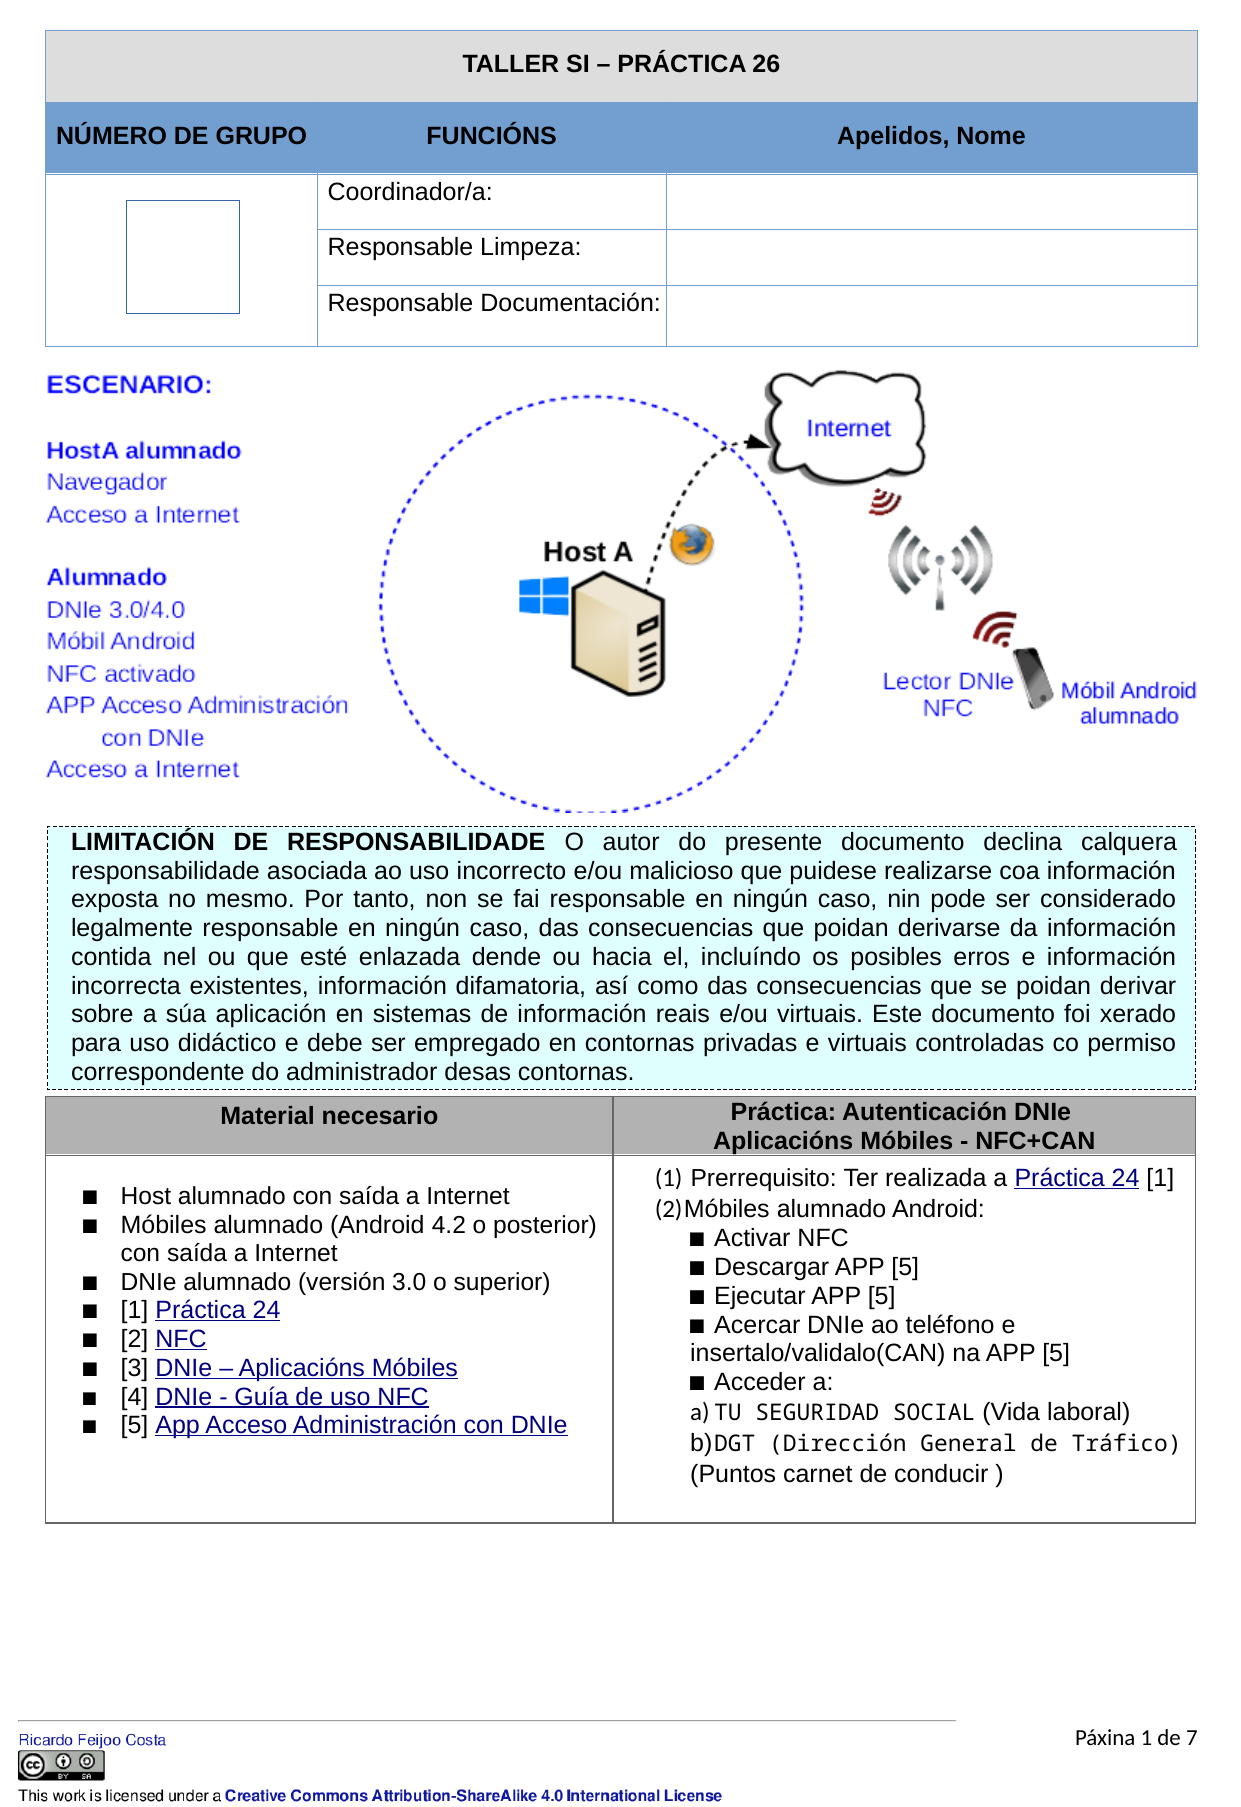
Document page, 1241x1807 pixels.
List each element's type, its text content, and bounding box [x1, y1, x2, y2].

table_cell [667, 230, 1197, 284]
table_cell FUNCIÓNS [318, 103, 666, 173]
table_cell Responsable Limpeza: [318, 230, 666, 284]
table_header Material necesario [46, 1097, 612, 1154]
picture [8, 1715, 957, 1806]
picture [45, 362, 1198, 813]
table_cell Apelidos, Nome [667, 103, 1197, 173]
table_cell NÚMERO DE GRUPO [46, 103, 317, 173]
table_cell Host alumnado con saída a Internet Móbiles alumnado (Android 4.2 o posterior) con saída a Internet DNIe alumnado (versión 3.0 o superior) [1] Práctica 24 [2] NFC [3] DNIe – Aplicacións Móbiles [4] DNIe - Guía de uso NFC [5] App Acceso Administración con DNIe [46, 1156, 612, 1522]
table_header TALLER SI – PRÁCTICA 26 [46, 31, 1197, 102]
table_header Práctica: Autenticación DNIe Aplicacións Móbiles - NFC+CAN [614, 1097, 1195, 1154]
table_cell Coordinador/a: [318, 175, 666, 229]
table_cell Prerrequisito: Ter realizada a Práctica 24 [1] Móbiles alumnado Android: Activar NFC Descargar APP [5] Ejecutar APP [5] Acercar DNIe ao teléfono e insertalo/validalo(CAN) na APP [5] Acceder a: TU SEGURIDAD SOCIAL (Vida laboral) DGT (Dirección General de Tráfico) (Puntos carnet de conducir ) [614, 1156, 1195, 1522]
table_cell [667, 286, 1197, 346]
table_cell [667, 175, 1197, 229]
table_cell [46, 175, 317, 346]
table_cell Responsable Documentación: [318, 286, 666, 346]
